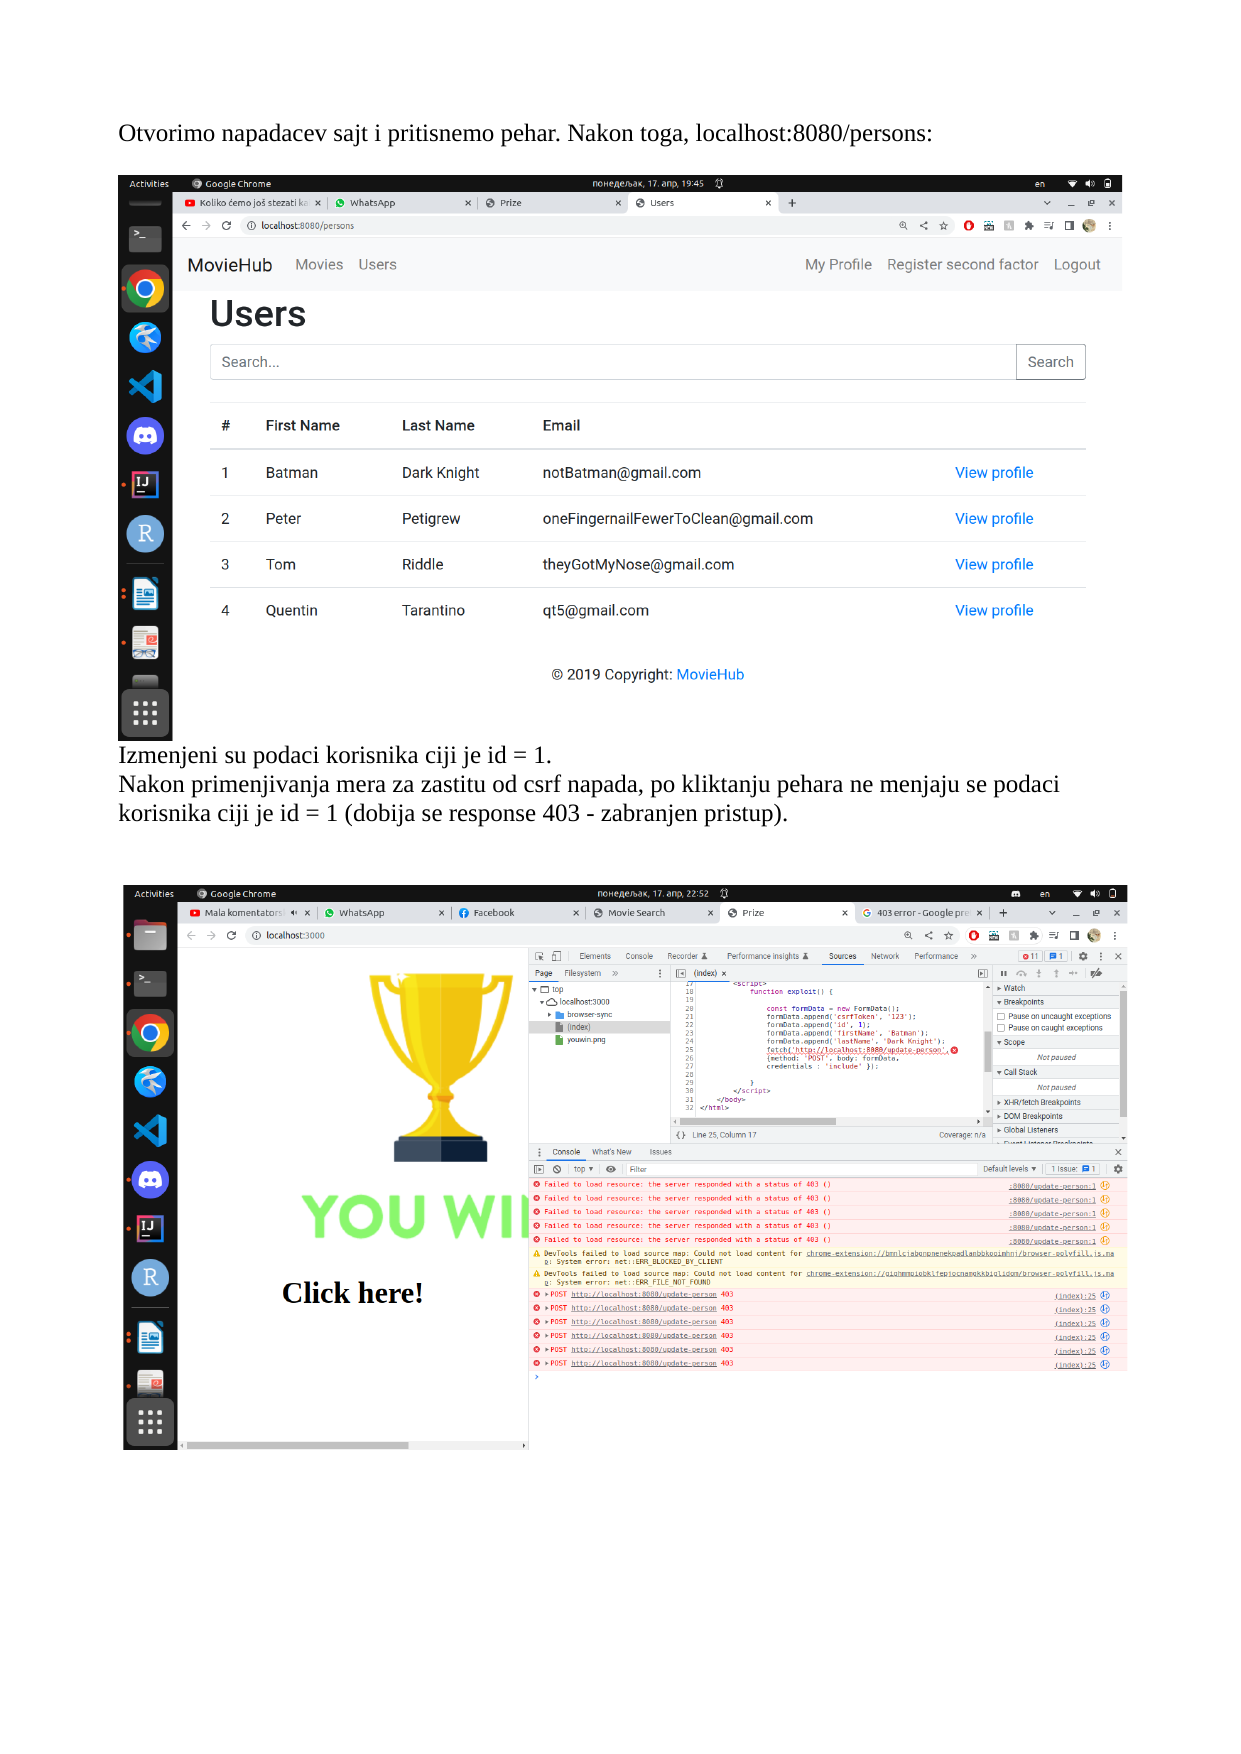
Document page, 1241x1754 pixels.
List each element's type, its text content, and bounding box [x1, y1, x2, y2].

text Izmenjeni su podaci korisnika ciji je id = 1. [118, 741, 1122, 769]
picture [118, 175, 1123, 741]
text Otvorimo napadacev sajt i pritisnemo pehar. Nakon toga, localhost:8080/persons: [118, 118, 1122, 147]
picture [123, 885, 1128, 1450]
text Nakon primenjivanja mera za zastitu od csrf napada, po kliktanju pehara ne menjaju se podaci korisnika ciji je id = 1 (dobija se response 403 - zabranjen pristup). [118, 769, 1122, 827]
